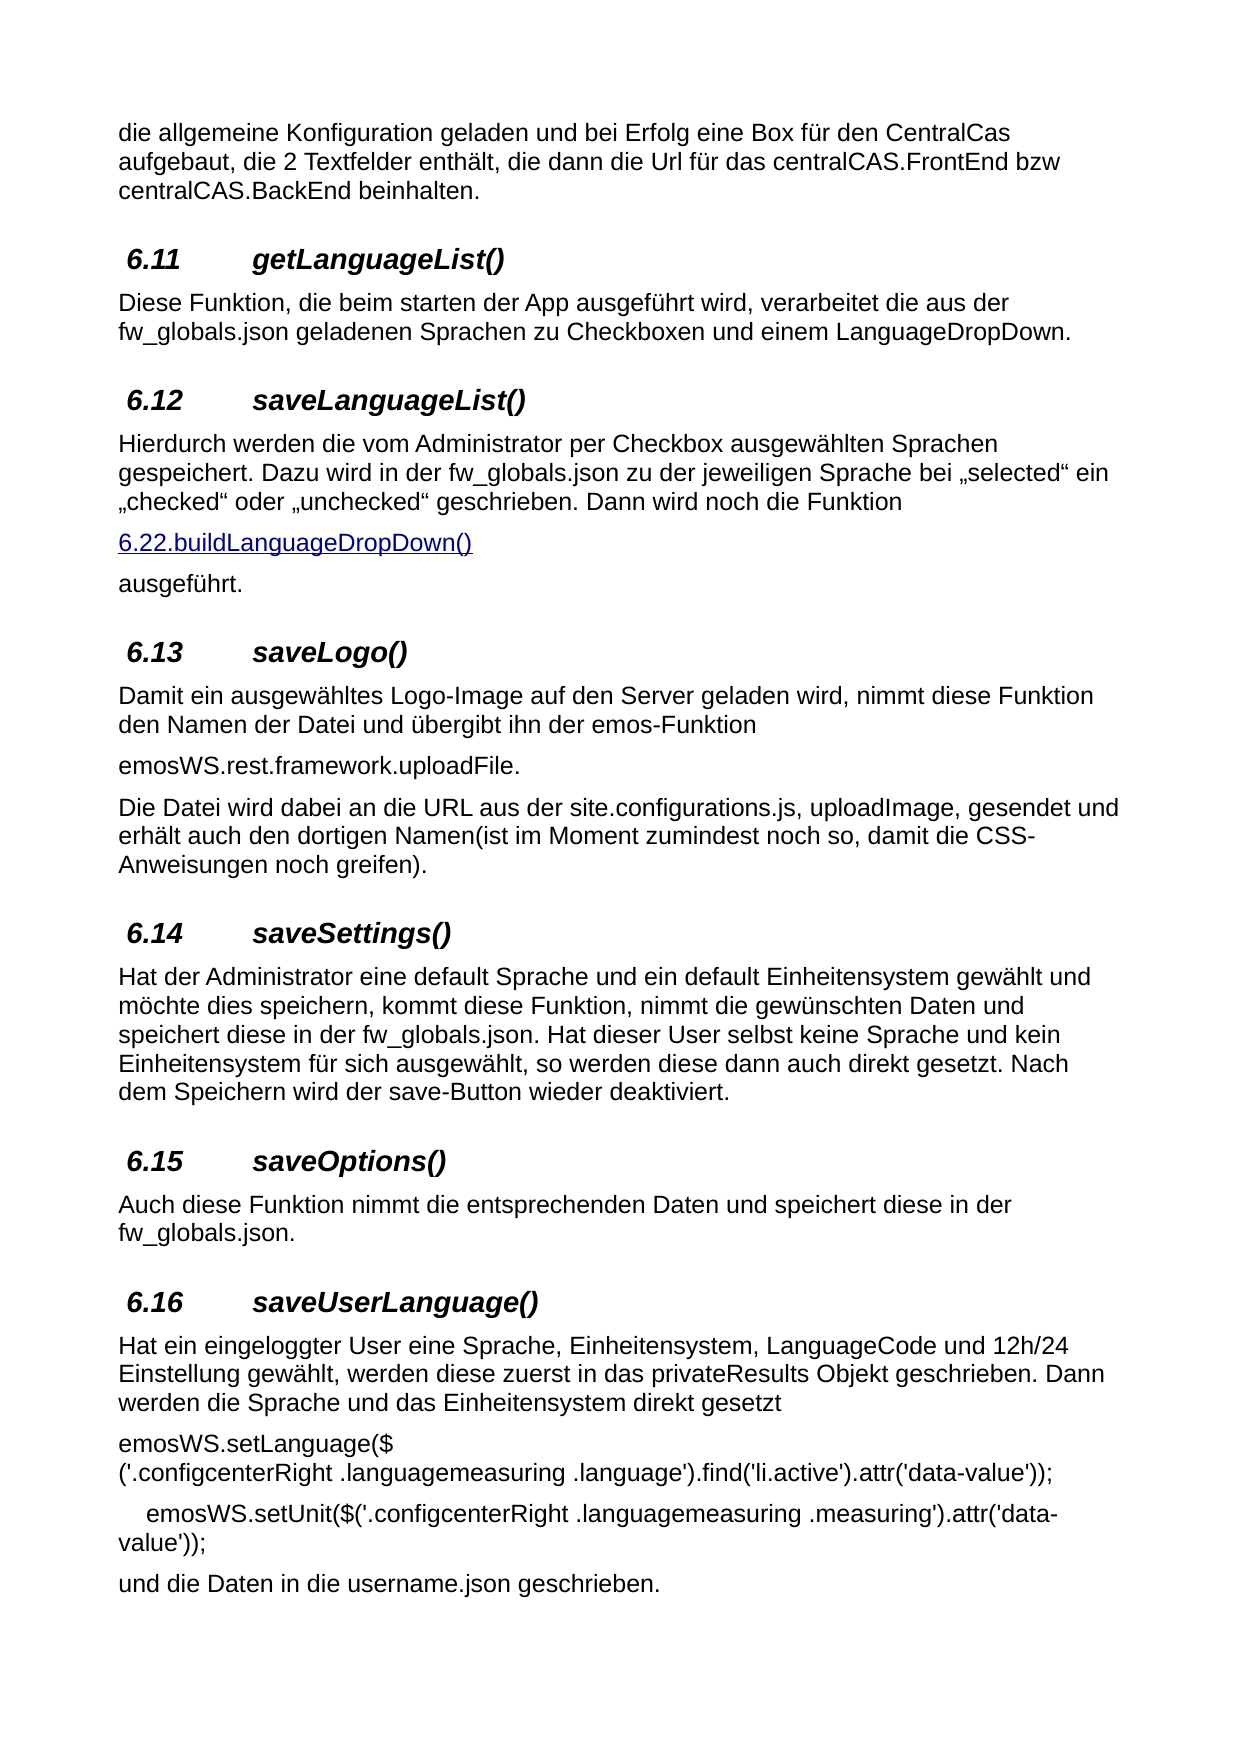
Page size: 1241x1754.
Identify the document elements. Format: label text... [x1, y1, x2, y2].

subtitle saveUserLanguage() [118, 1284, 1122, 1318]
text Diese Funktion, die beim starten der App ausgeführt wird, verarbeitet die aus der fw_globals.json geladenen Sprachen zu Checkboxen und einem LanguageDropDown. [118, 288, 1122, 345]
text 6.22.buildLanguageDropDown() [118, 528, 1122, 556]
text Auch diese Funktion nimmt die entsprechenden Daten und speichert diese in der fw_globals.json. [118, 1189, 1122, 1247]
text Hierdurch werden die vom Administrator per Checkbox ausgewählten Sprachen gespeichert. Dazu wird in der fw_globals.json zu der jeweiligen Sprache bei „selected“ ein „checked“ oder „unchecked“ geschrieben. Dann wird noch die Funktion [118, 429, 1122, 515]
text emosWS.setUnit($('.configcenterRight .languagemeasuring .measuring').attr('data-value')); [118, 1499, 1122, 1557]
subtitle saveLogo() [118, 635, 1122, 669]
text und die Daten in die username.json geschrieben. [118, 1569, 1122, 1598]
text Hat ein eingeloggter User eine Sprache, Einheitensystem, LanguageCode und 12h/24 Einstellung gewählt, werden diese zuerst in das privateResults Objekt geschrieben. Dann werden die Sprache und das Einheitensystem direkt gesetzt [118, 1331, 1122, 1417]
text Die Datei wird dabei an die URL aus der site.configurations.js, uploadImage, gesendet und erhält auch den dortigen Namen(ist im Moment zumindest noch so, damit die CSS-Anweisungen noch greifen). [118, 792, 1122, 879]
text emosWS.rest.framework.uploadFile. [118, 751, 1122, 780]
text Damit ein ausgewähltes Logo-Image auf den Server geladen wird, nimmt diese Funktion den Namen der Datei und übergibt ihn der emos-Funktion [118, 681, 1122, 739]
text die allgemeine Konfiguration geladen und bei Erfolg eine Box für den CentralCas aufgebaut, die 2 Textfelder enthält, die dann die Url für das centralCAS.FrontEnd bzw centralCAS.BackEnd beinhalten. [118, 118, 1122, 204]
subtitle saveSettings() [118, 916, 1122, 950]
text Hat der Administrator eine default Sprache und ein default Einheitensystem gewählt und möchte dies speichern, kommt diese Funktion, nimmt die gewünschten Daten und speichert diese in der fw_globals.json. Hat dieser User selbst keine Sprache und kein Einheitensystem für sich ausgewählt, so werden diese dann auch direkt gesetzt. Nach dem Speichern wird der save-Button wieder deaktiviert. [118, 962, 1122, 1106]
text emosWS.setLanguage($('.configcenterRight .languagemeasuring .language').find('li.active').attr('data-value')); [118, 1429, 1122, 1487]
subtitle saveLanguageList() [118, 383, 1122, 416]
subtitle getLanguageList() [118, 242, 1122, 275]
subtitle saveOptions() [118, 1143, 1122, 1177]
text ausgeführt. [118, 569, 1122, 598]
